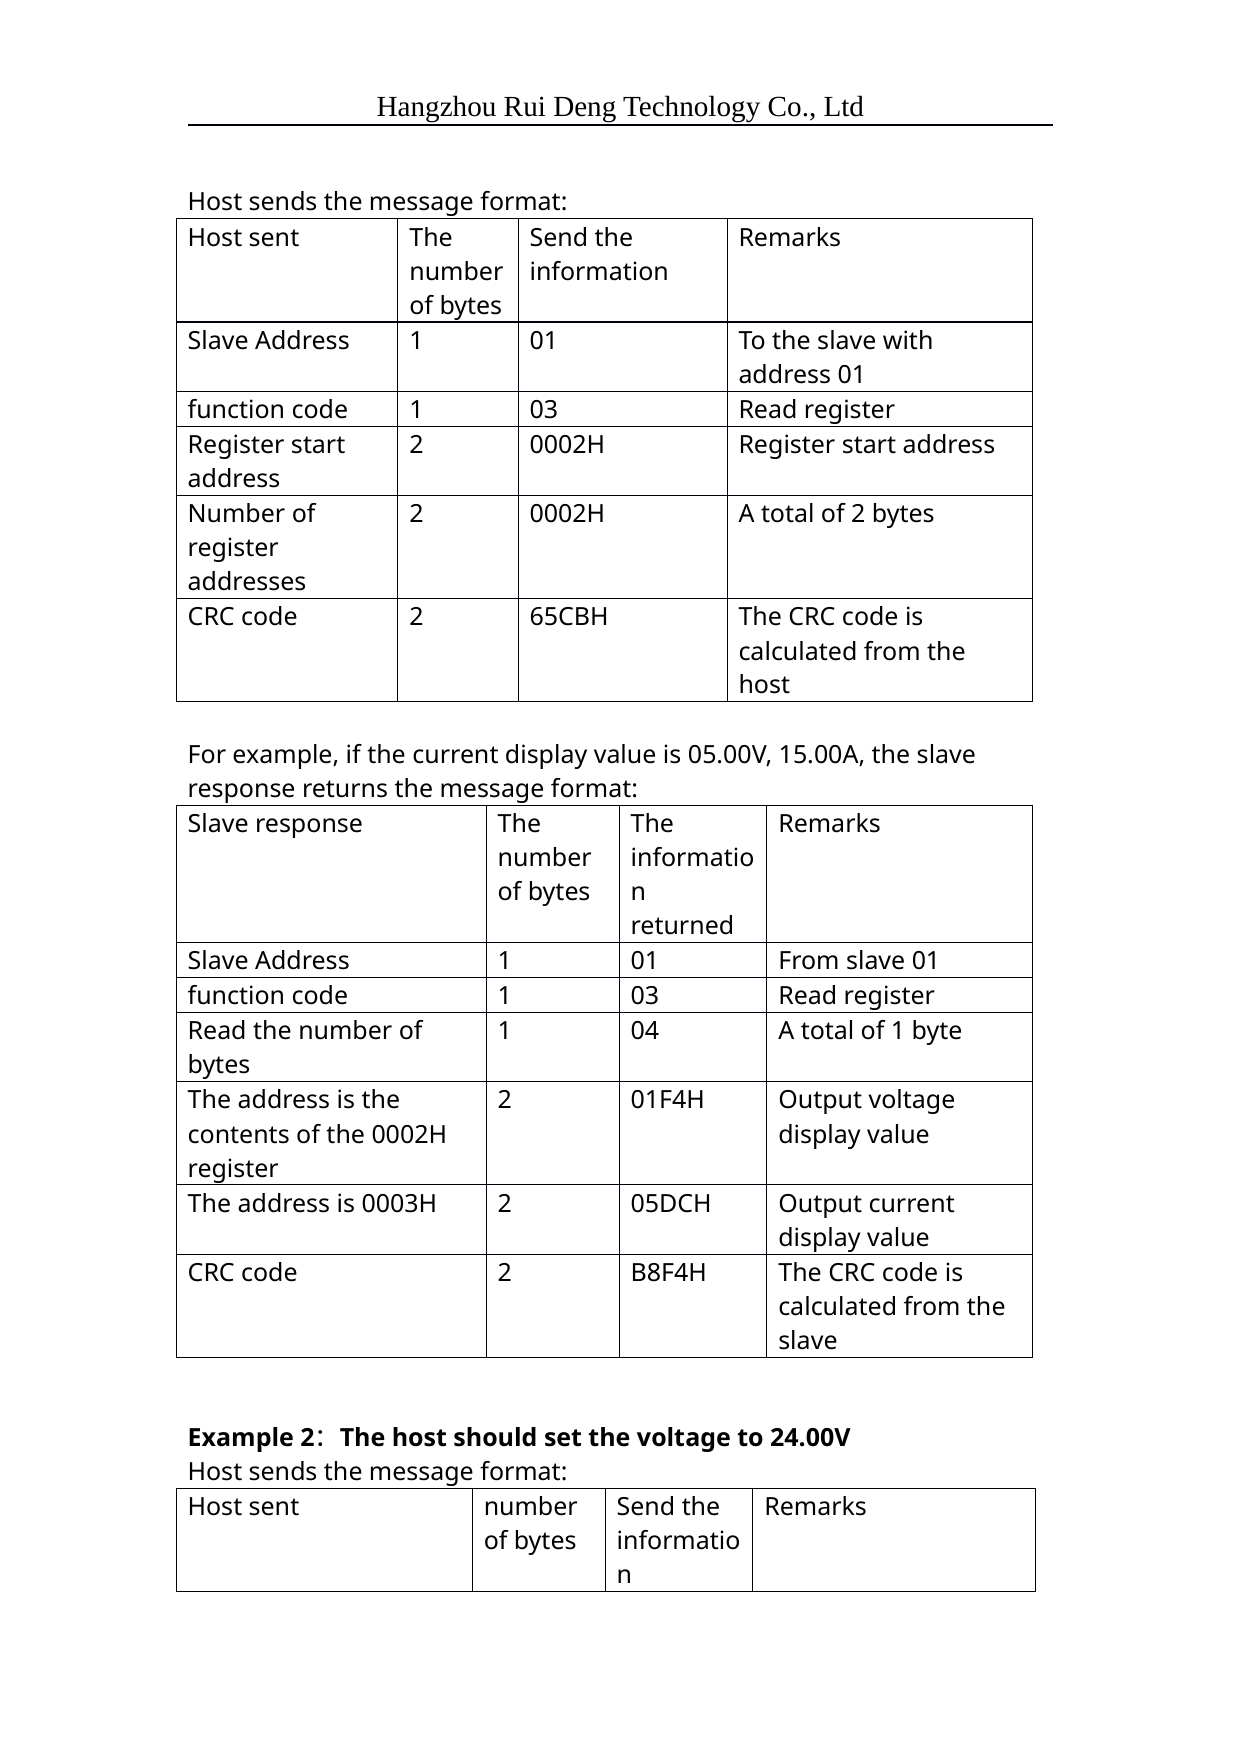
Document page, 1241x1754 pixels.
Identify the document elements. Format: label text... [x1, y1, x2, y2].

table_cell 01 [519, 323, 727, 391]
table_cell 65CBH [519, 599, 727, 701]
text For example, if the current display value is 05.00V, 15.00A, the slave response returns the message format: [187, 736, 1053, 804]
table_cell To the slave with address 01 [728, 323, 1032, 391]
table_cell 0002H [519, 496, 727, 598]
text Example 2：The host should set the voltage to 24.00V [187, 1417, 1053, 1454]
table_cell CRC code [177, 599, 397, 701]
table_cell 2 [487, 1255, 619, 1357]
table_cell The CRC code is calculated from the slave [767, 1255, 1032, 1357]
table_cell 1 [398, 392, 518, 426]
table_cell 01 [620, 943, 766, 977]
table_header number of bytes [473, 1489, 605, 1591]
table_header The number of bytes [487, 806, 619, 942]
table_cell 1 [398, 323, 518, 391]
table_cell 03 [519, 392, 727, 426]
table_header Host sent [177, 219, 397, 321]
table_cell 1 [487, 978, 619, 1012]
table_cell Slave Address [177, 943, 486, 977]
table_cell A total of 2 bytes [728, 496, 1032, 598]
table_cell The CRC code is calculated from the host [728, 599, 1032, 701]
table_cell 2 [398, 496, 518, 598]
table_header Remarks [767, 806, 1032, 942]
table_cell Output current display value [767, 1185, 1032, 1253]
table_header Send the information [519, 219, 727, 321]
table_cell 0002H [519, 427, 727, 495]
table_cell 03 [620, 978, 766, 1012]
table_cell 1 [487, 943, 619, 977]
table_cell 1 [487, 1013, 619, 1081]
table_header Send the information [606, 1489, 752, 1591]
table_cell 2 [487, 1185, 619, 1253]
table_cell Output voltage display value [767, 1082, 1032, 1184]
table_cell From slave 01 [767, 943, 1032, 977]
text Host sends the message format: [187, 1454, 1053, 1488]
table_cell Slave Address [177, 323, 397, 391]
table_header The information returned [620, 806, 766, 942]
table_cell 2 [487, 1082, 619, 1184]
table_cell The address is the contents of the 0002H register [177, 1082, 486, 1184]
table_cell Register start address [177, 427, 397, 495]
table_cell 01F4H [620, 1082, 766, 1184]
table_header Remarks [728, 219, 1032, 321]
table_header Host sent [177, 1489, 472, 1591]
table_cell Read the number of bytes [177, 1013, 486, 1081]
table_cell CRC code [177, 1255, 486, 1357]
table_cell 04 [620, 1013, 766, 1081]
table_cell function code [177, 978, 486, 1012]
table_cell The address is 0003H [177, 1185, 486, 1253]
table_cell Register start address [728, 427, 1032, 495]
table_cell Read register [728, 392, 1032, 426]
table_cell Number of register addresses [177, 496, 397, 598]
table_header Remarks [753, 1489, 1035, 1591]
table_cell 2 [398, 599, 518, 701]
table_cell Read register [767, 978, 1032, 1012]
table_cell B8F4H [620, 1255, 766, 1357]
table_cell 2 [398, 427, 518, 495]
table_header Slave response [177, 806, 486, 942]
text Host sends the message format: [187, 184, 1053, 218]
table_cell function code [177, 392, 397, 426]
table_cell 05DCH [620, 1185, 766, 1253]
table_header The number of bytes [398, 219, 518, 321]
table_cell A total of 1 byte [767, 1013, 1032, 1081]
